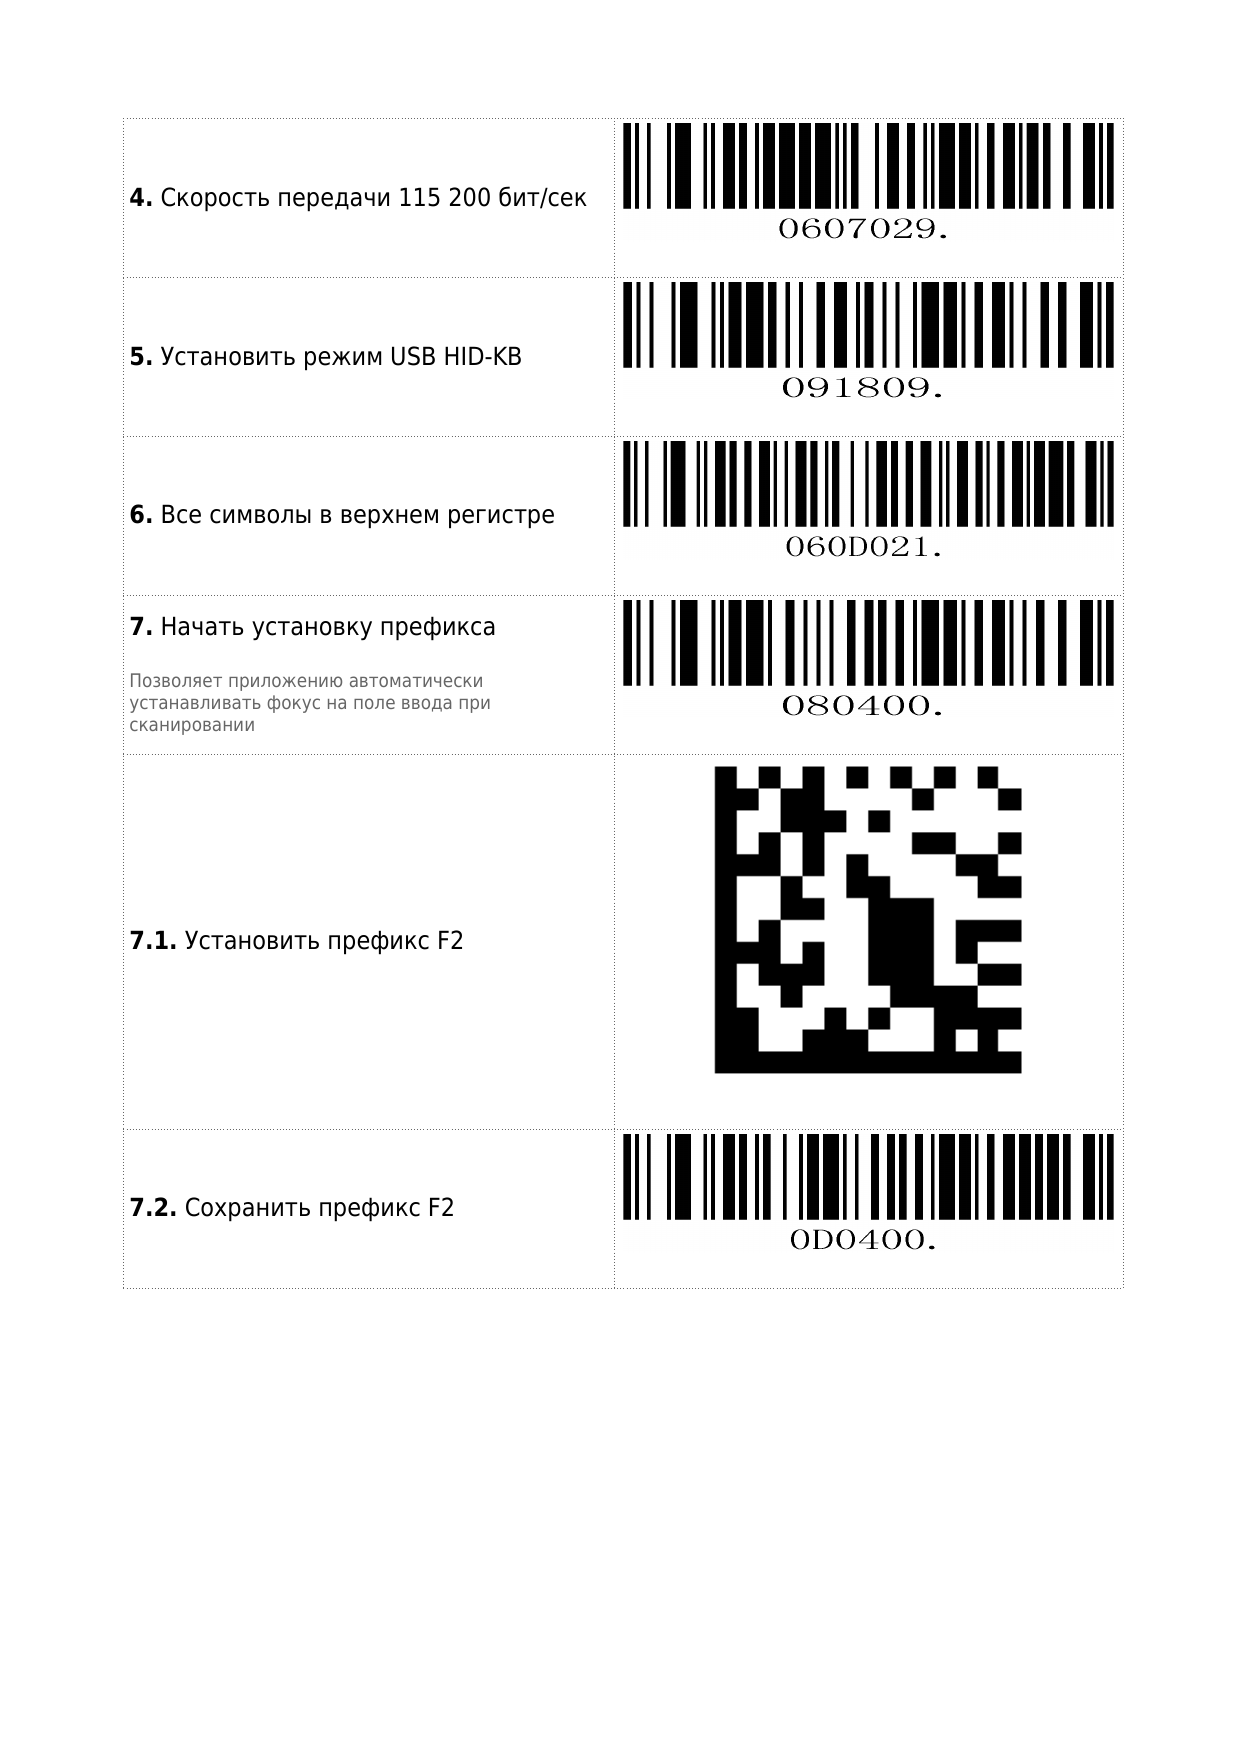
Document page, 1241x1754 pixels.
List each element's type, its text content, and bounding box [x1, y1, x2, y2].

table_cell 5. Установить режим USB HID-KB [124, 277, 614, 436]
table_cell 7.1. Установить префикс F2 [124, 754, 614, 1129]
picture [623, 441, 1114, 560]
table_cell [614, 436, 1123, 595]
picture [623, 1134, 1114, 1253]
table_cell 4. Скорость передачи 115 200 бит/сек [124, 118, 614, 277]
table_cell [614, 1129, 1123, 1287]
picture [623, 600, 1114, 719]
table_cell [614, 118, 1123, 277]
table_cell 7. Начать установку префикса Позволяет приложению автоматически устанавливать фокус на поле ввода при сканировании [124, 595, 614, 753]
table_cell [614, 595, 1123, 753]
picture [623, 282, 1114, 401]
table_cell 7.2. Сохранить префикс F2 [124, 1129, 614, 1287]
table_cell [614, 754, 1123, 1129]
table_cell 6. Все символы в верхнем регистре [124, 436, 614, 595]
picture [623, 123, 1114, 242]
table_cell [614, 277, 1123, 436]
picture [698, 759, 1039, 1094]
